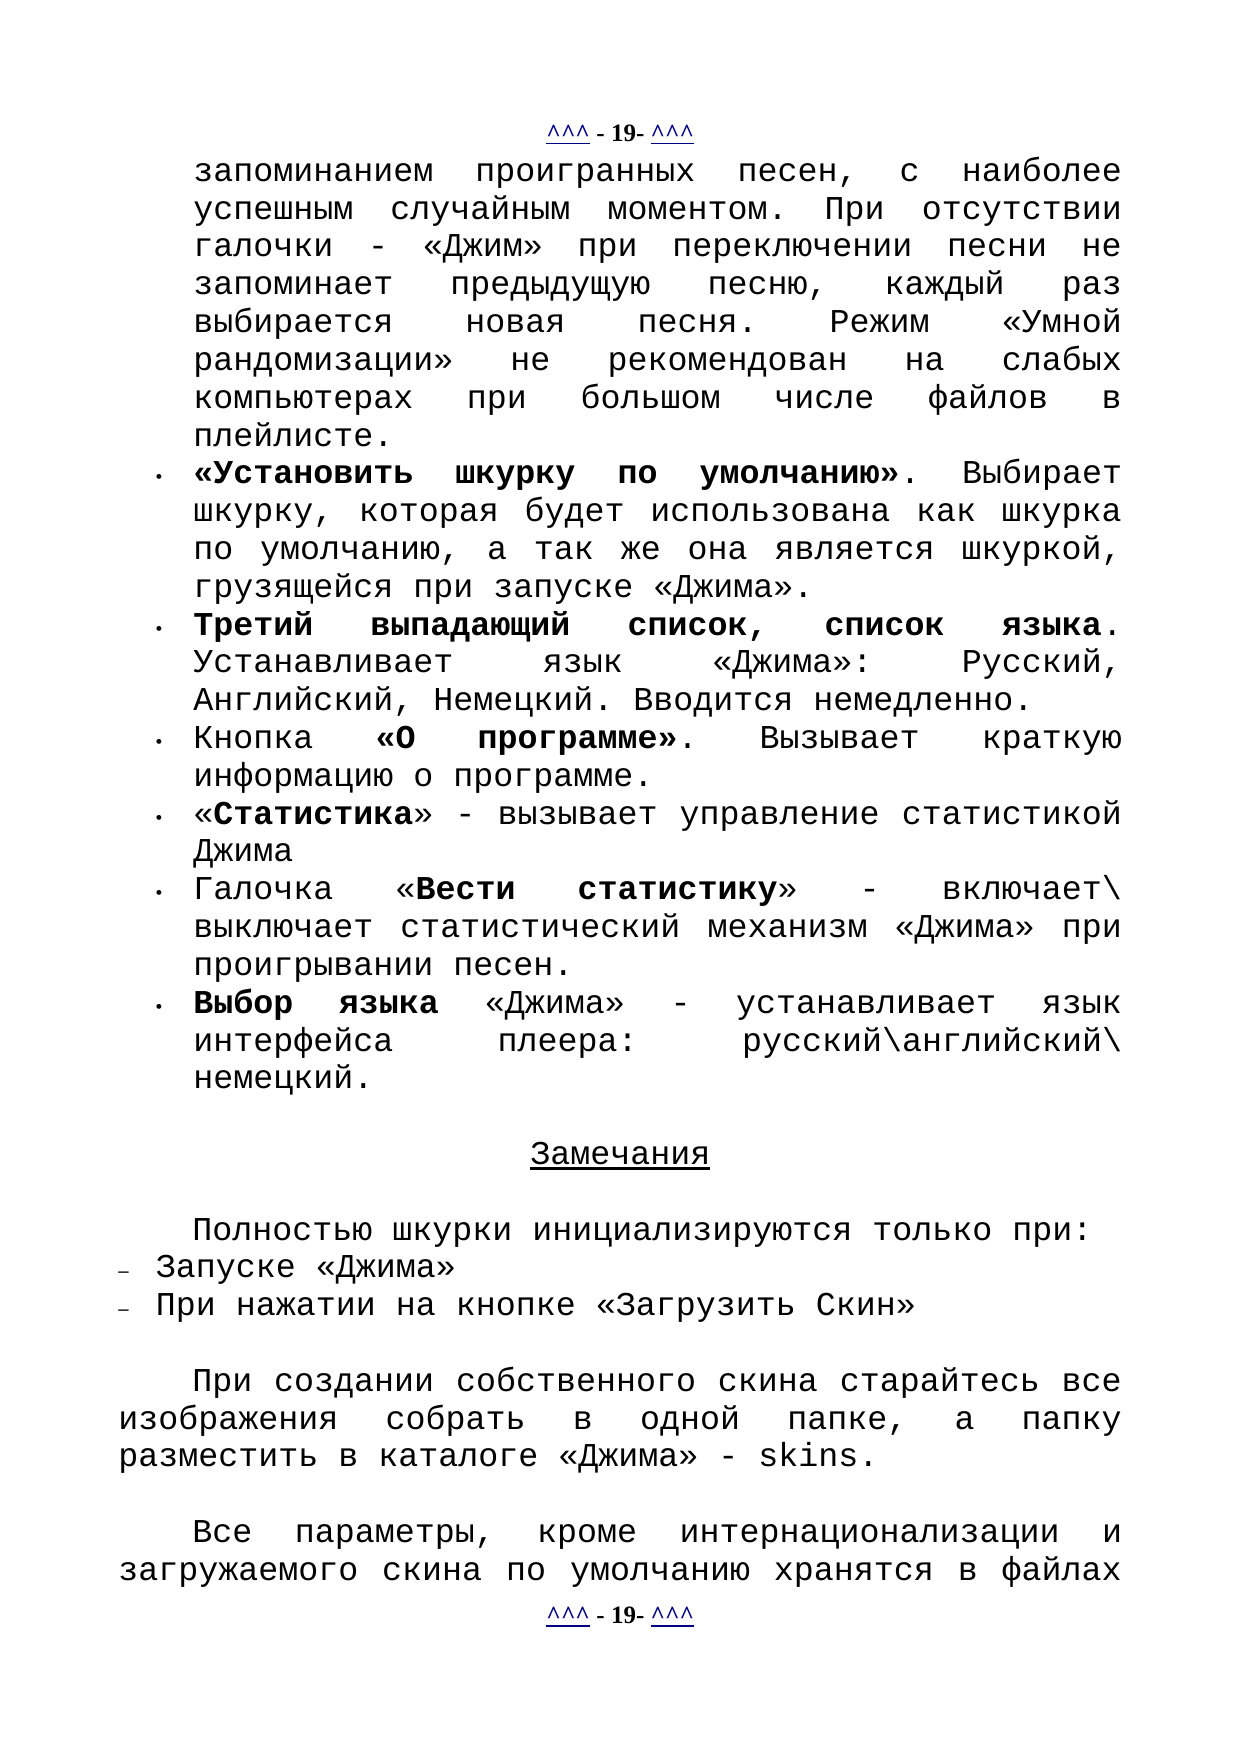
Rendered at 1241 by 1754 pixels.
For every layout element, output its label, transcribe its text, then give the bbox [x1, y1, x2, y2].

list «Статистика» - вызывает управление статистикой Джима [156, 796, 1122, 872]
text Все параметры, кроме интернационализации и загружаемого скина по умолчанию хранятся в файлах [118, 1515, 1122, 1590]
list «Установить шкурку по умолчанию». Выбирает шкурку, которая будет использована как шкурка по умолчанию, а так же она является шкуркой, грузящейся при запуске «Джима». [156, 456, 1122, 607]
list запоминанием проигранных песен, с наиболее успешным случайным моментом. При отсутствии галочки - «Джим» при переключении песни не запоминает предыдущую песню, каждый раз выбирается новая песня. Режим «Умной рандомизации» не рекомендован на слабых компьютерах при большом числе файлов в плейлисте. [156, 153, 1122, 456]
list Кнопка «О программе». Вызывает краткую информацию о программе. [156, 721, 1122, 796]
text При создании собственного скина старайтесь все изображения собрать в одной папке, а папку разместить в каталоге «Джима» - skins. [118, 1363, 1122, 1477]
list Выбор языка «Джима» - устанавливает язык интерфейса плеера: русский\английский\немецкий. [156, 985, 1122, 1099]
text Полностью шкурки инициализируются только при: [118, 1212, 1122, 1250]
list При нажатии на кнопке «Загрузить Скин» [118, 1288, 1122, 1326]
text Замечания [118, 1137, 1122, 1174]
list Третий выпадающий список, список языка. Устанавливает язык «Джима»: Русский, Английский, Немецкий. Вводится немедленно. [156, 607, 1122, 721]
list Запуске «Джима» [118, 1250, 1122, 1288]
list Галочка «Вести статистику» - включает\выключает статистический механизм «Джима» при проигрывании песен. [156, 872, 1122, 985]
